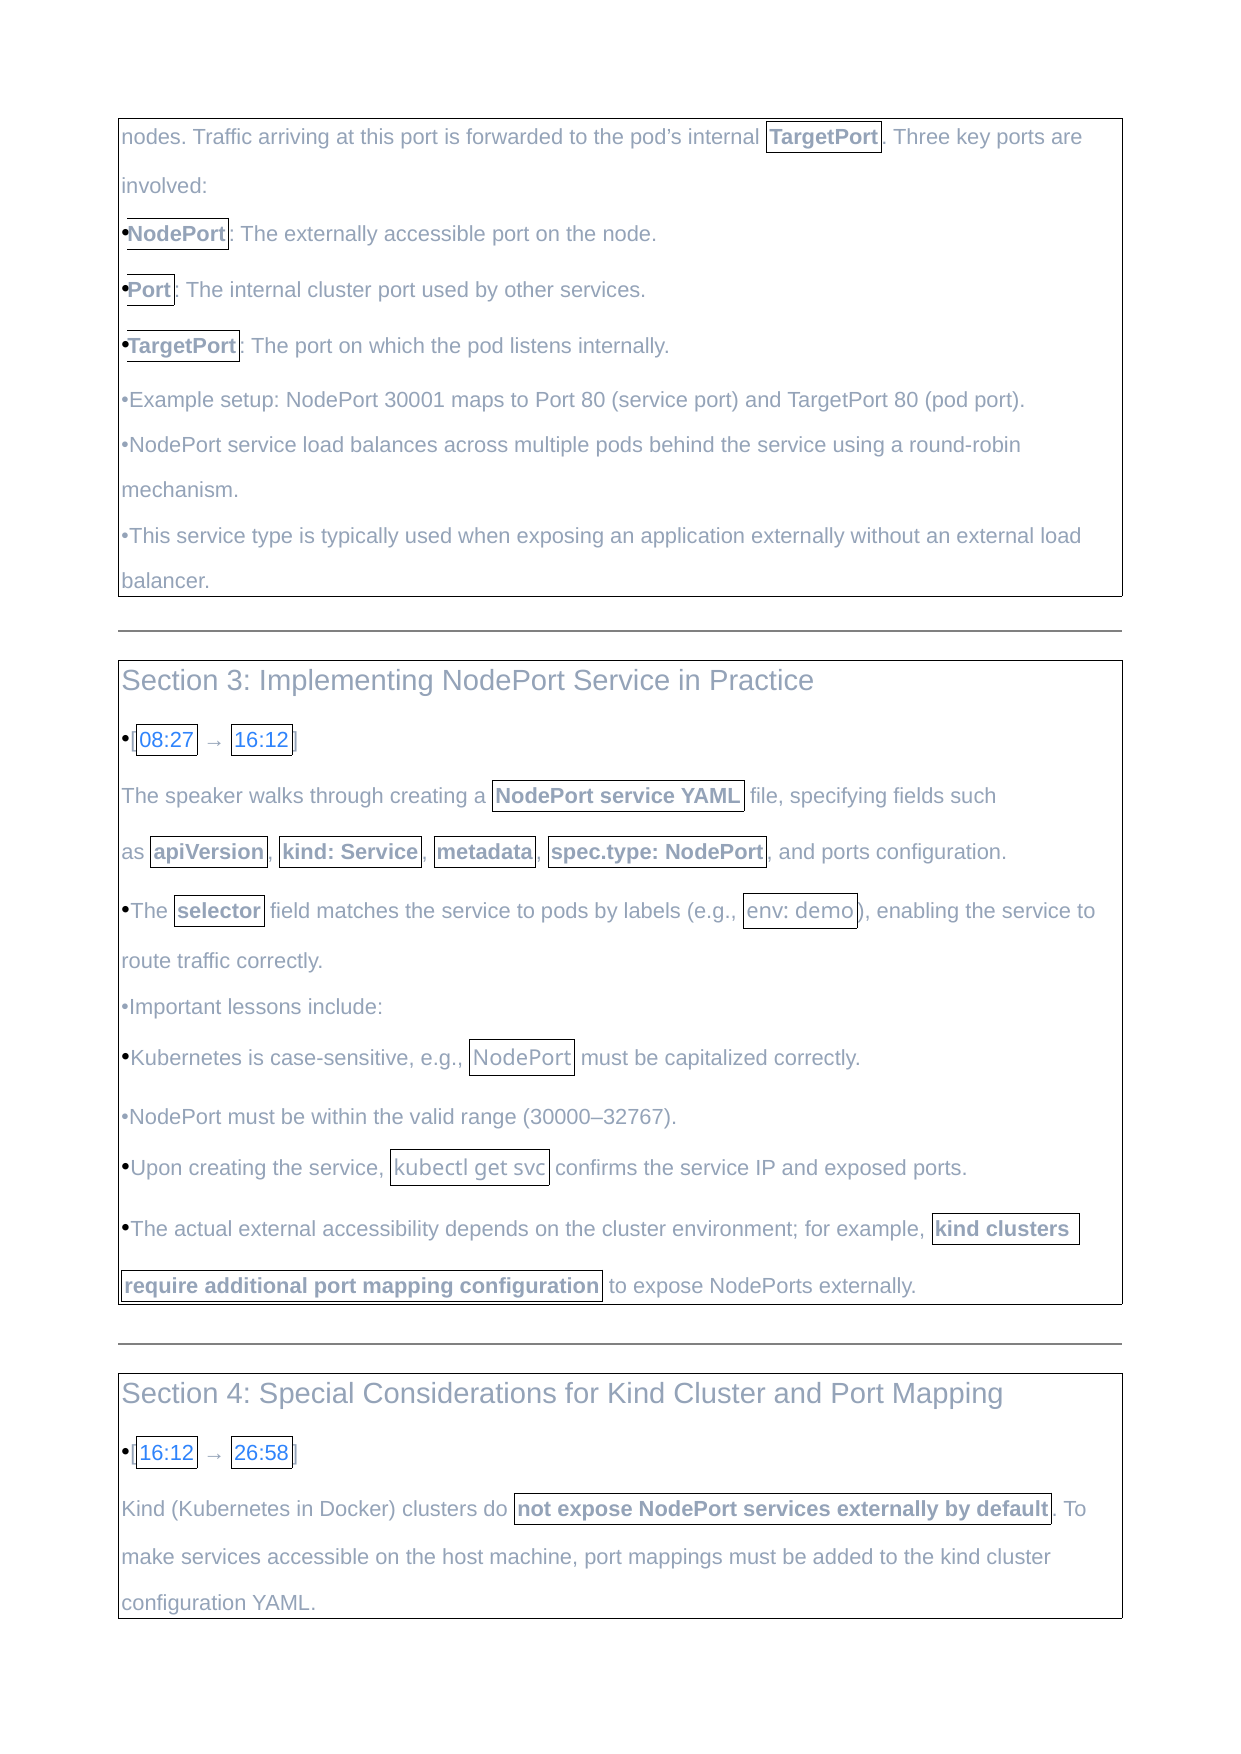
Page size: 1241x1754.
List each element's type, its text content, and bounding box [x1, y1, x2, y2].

subtitle Section 3: Implementing NodePort Service in Practice [119, 661, 1122, 697]
list Upon creating the service, kubectl get svc confirms the service IP and exposed ports. [119, 1146, 1122, 1185]
subtitle Section 4: Special Considerations for Kind Cluster and Port Mapping [119, 1374, 1122, 1410]
list Kubernetes is case-sensitive, e.g., NodePort must be capitalized correctly. [119, 1036, 1122, 1075]
list [08:27 → 16:12] The speaker walks through creating a NodePort service YAML file, specifying fields such as apiVersion, kind: Service, metadata, spec.type: NodePort, and ports configuration. [119, 721, 1122, 867]
list Example setup: NodePort 30001 maps to Port 80 (service port) and TargetPort 80 (pod port). [119, 383, 1122, 412]
list This service type is typically used when exposing an application externally without an external load balancer. [119, 519, 1122, 596]
list nodes. Traffic arriving at this port is forwarded to the pod’s internal TargetPort. Three key ports are involved: [119, 119, 1122, 198]
list NodePort must be within the valid range (30000–32767). [119, 1101, 1122, 1129]
list NodePort: The externally accessible port on the node. [119, 215, 1122, 249]
list The selector field matches the service to pods by labels (e.g., env: demo), enabling the service to route traffic correctly. [119, 889, 1122, 974]
list TargetPort: The port on which the pod listens internally. [119, 327, 1122, 362]
list The actual external accessibility depends on the cluster environment; for example, kind clusters require additional port mapping configuration to expose NodePorts externally. [119, 1210, 1122, 1304]
list [16:12 → 26:58] Kind (Kubernetes in Docker) clusters do not expose NodePort services externally by default. To make services accessible on the host machine, port mappings must be added to the kind cluster configuration YAML. [119, 1433, 1122, 1618]
list Important lessons include: [119, 991, 1122, 1019]
list Port: The internal cluster port used by other services. [119, 271, 1122, 305]
list NodePort service load balances across multiple pods behind the service using a round-robin mechanism. [119, 429, 1122, 502]
